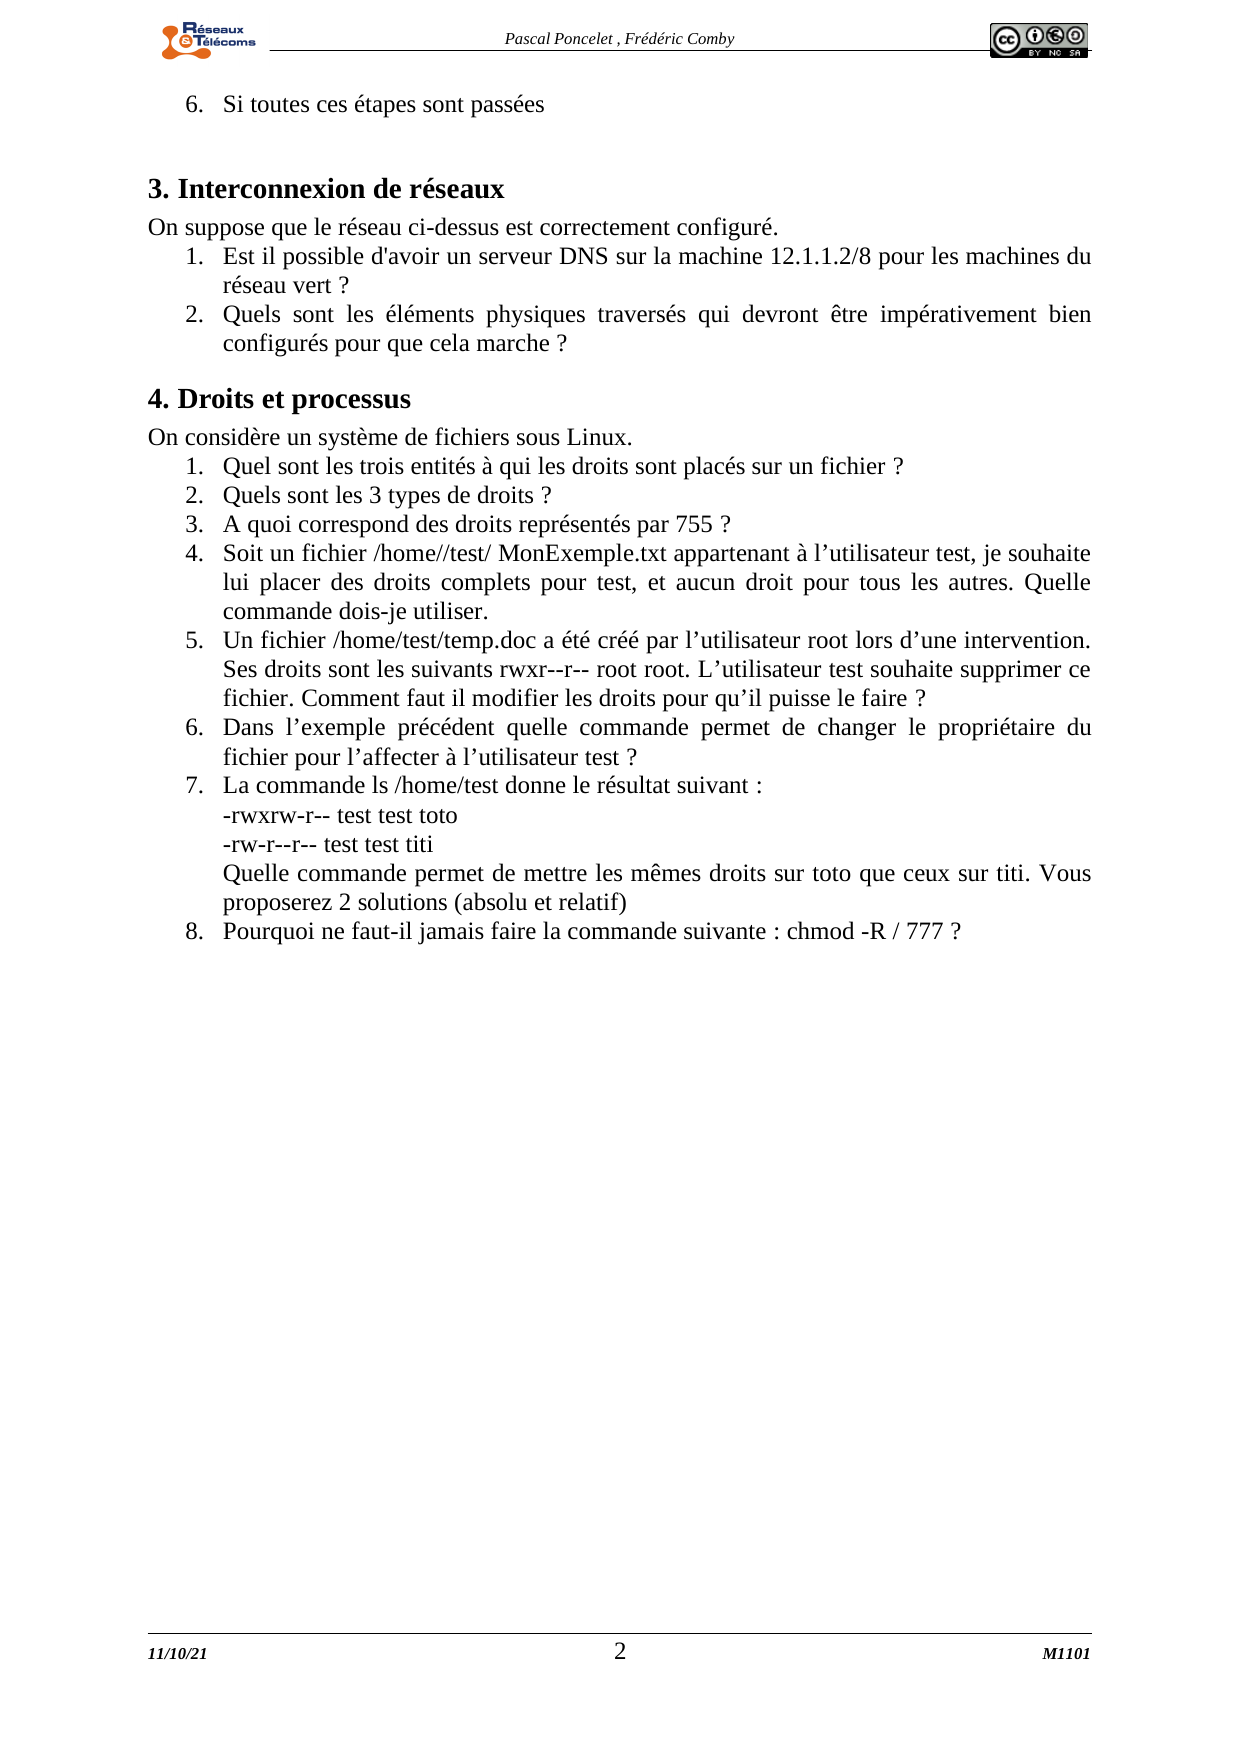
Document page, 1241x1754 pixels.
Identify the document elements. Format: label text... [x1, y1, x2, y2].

list -rwxrw-r-- test test toto [185, 799, 1092, 828]
list Si toutes ces étapes sont passées [185, 89, 1092, 118]
list Quels sont les 3 types de droits ? [185, 480, 1092, 509]
list Dans l’exemple précédent quelle commande permet de changer le propriétaire du fichier pour l’affecter à l’utilisateur test ? [185, 712, 1092, 770]
list Pourquoi ne faut-il jamais faire la commande suivante : chmod -R / 777 ? [185, 916, 1092, 945]
text On suppose que le réseau ci-dessus est correctement configuré. [148, 212, 1092, 241]
subtitle Interconnexion de réseaux [148, 172, 1092, 205]
subtitle Droits et processus [148, 382, 1092, 415]
list A quoi correspond des droits représentés par 755 ? [185, 509, 1092, 538]
list Quels sont les éléments physiques traversés qui devront être impérativement bien configurés pour que cela marche ? [185, 299, 1092, 357]
list La commande ls /home/test donne le résultat suivant : [185, 770, 1092, 799]
list -rw-r--r-- test test titi [185, 828, 1092, 858]
list Un fichier /home/test/temp.doc a été créé par l’utilisateur root lors d’une intervention. Ses droits sont les suivants rwxr--r-- root root. L’utilisateur test souhaite supprimer ce fichier. Comment faut il modifier les droits pour qu’il puisse le faire ? [185, 625, 1092, 712]
text On considère un système de fichiers sous Linux. [148, 422, 1092, 451]
list Quel sont les trois entités à qui les droits sont placés sur un fichier ? [185, 451, 1092, 480]
list Est il possible d'avoir un serveur DNS sur la machine 12.1.1.2/8 pour les machines du réseau vert ? [185, 241, 1092, 299]
picture [990, 23, 1088, 58]
list Quelle commande permet de mettre les mêmes droits sur toto que ceux sur titi. Vous proposerez 2 solutions (absolu et relatif) [185, 858, 1092, 916]
list Soit un fichier /home//test/ MonExemple.txt appartenant à l’utilisateur test, je souhaite lui placer des droits complets pour test, et aucun droit pour tous les autres. Quelle commande dois-je utiliser. [185, 538, 1092, 625]
picture [147, 14, 270, 67]
